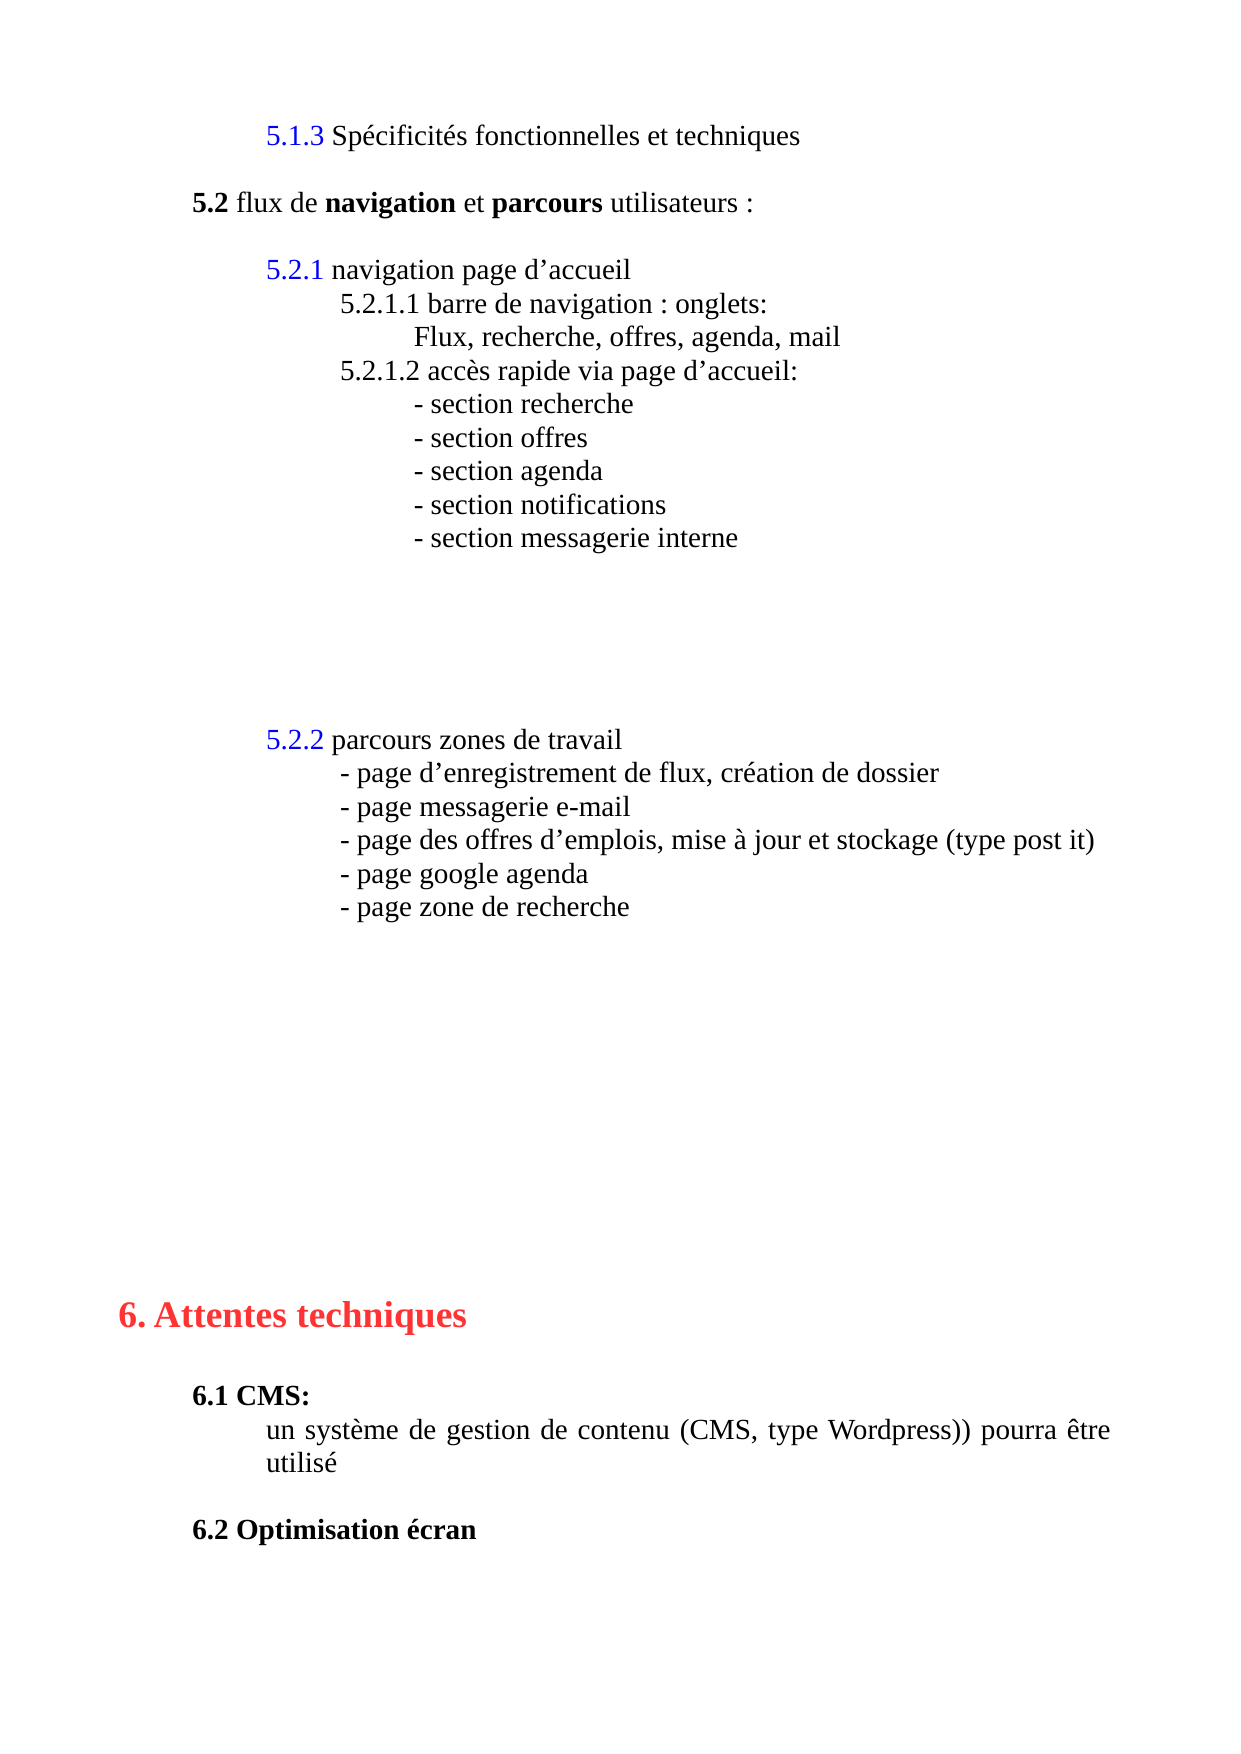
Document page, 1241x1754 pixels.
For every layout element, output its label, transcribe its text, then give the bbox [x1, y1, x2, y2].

text - page zone de recherche [118, 889, 1122, 923]
text un système de gestion de contenu (CMS, type Wordpress)) pourra être utilisé [118, 1412, 1122, 1479]
text 5.1.3 Spécificités fonctionnelles et techniques [118, 118, 1122, 152]
text - section offres [118, 420, 1122, 453]
text 6. Attentes techniques [118, 1292, 1122, 1335]
text - page messagerie e-mail [118, 789, 1122, 822]
text - section notifications [118, 487, 1122, 521]
text - page google agenda [118, 856, 1122, 889]
text 5.2.1.1 barre de navigation : onglets: [118, 286, 1122, 319]
text - section messagerie interne [118, 521, 1122, 554]
text 6.1 CMS: [118, 1378, 1122, 1412]
text 5.2.1.2 accès rapide via page d’accueil: [118, 353, 1122, 386]
text Flux, recherche, offres, agenda, mail [118, 319, 1122, 353]
text 6.2 Optimisation écran [118, 1512, 1122, 1546]
text - page des offres d’emplois, mise à jour et stockage (type post it) [118, 822, 1122, 856]
text - section recherche [118, 386, 1122, 420]
text 5.2.2 parcours zones de travail [118, 722, 1122, 755]
text - page d’enregistrement de flux, création de dossier [118, 755, 1122, 789]
text 5.2.1 navigation page d’accueil [118, 252, 1122, 286]
text - section agenda [118, 453, 1122, 487]
text 5.2 flux de navigation et parcours utilisateurs : [118, 185, 1122, 219]
